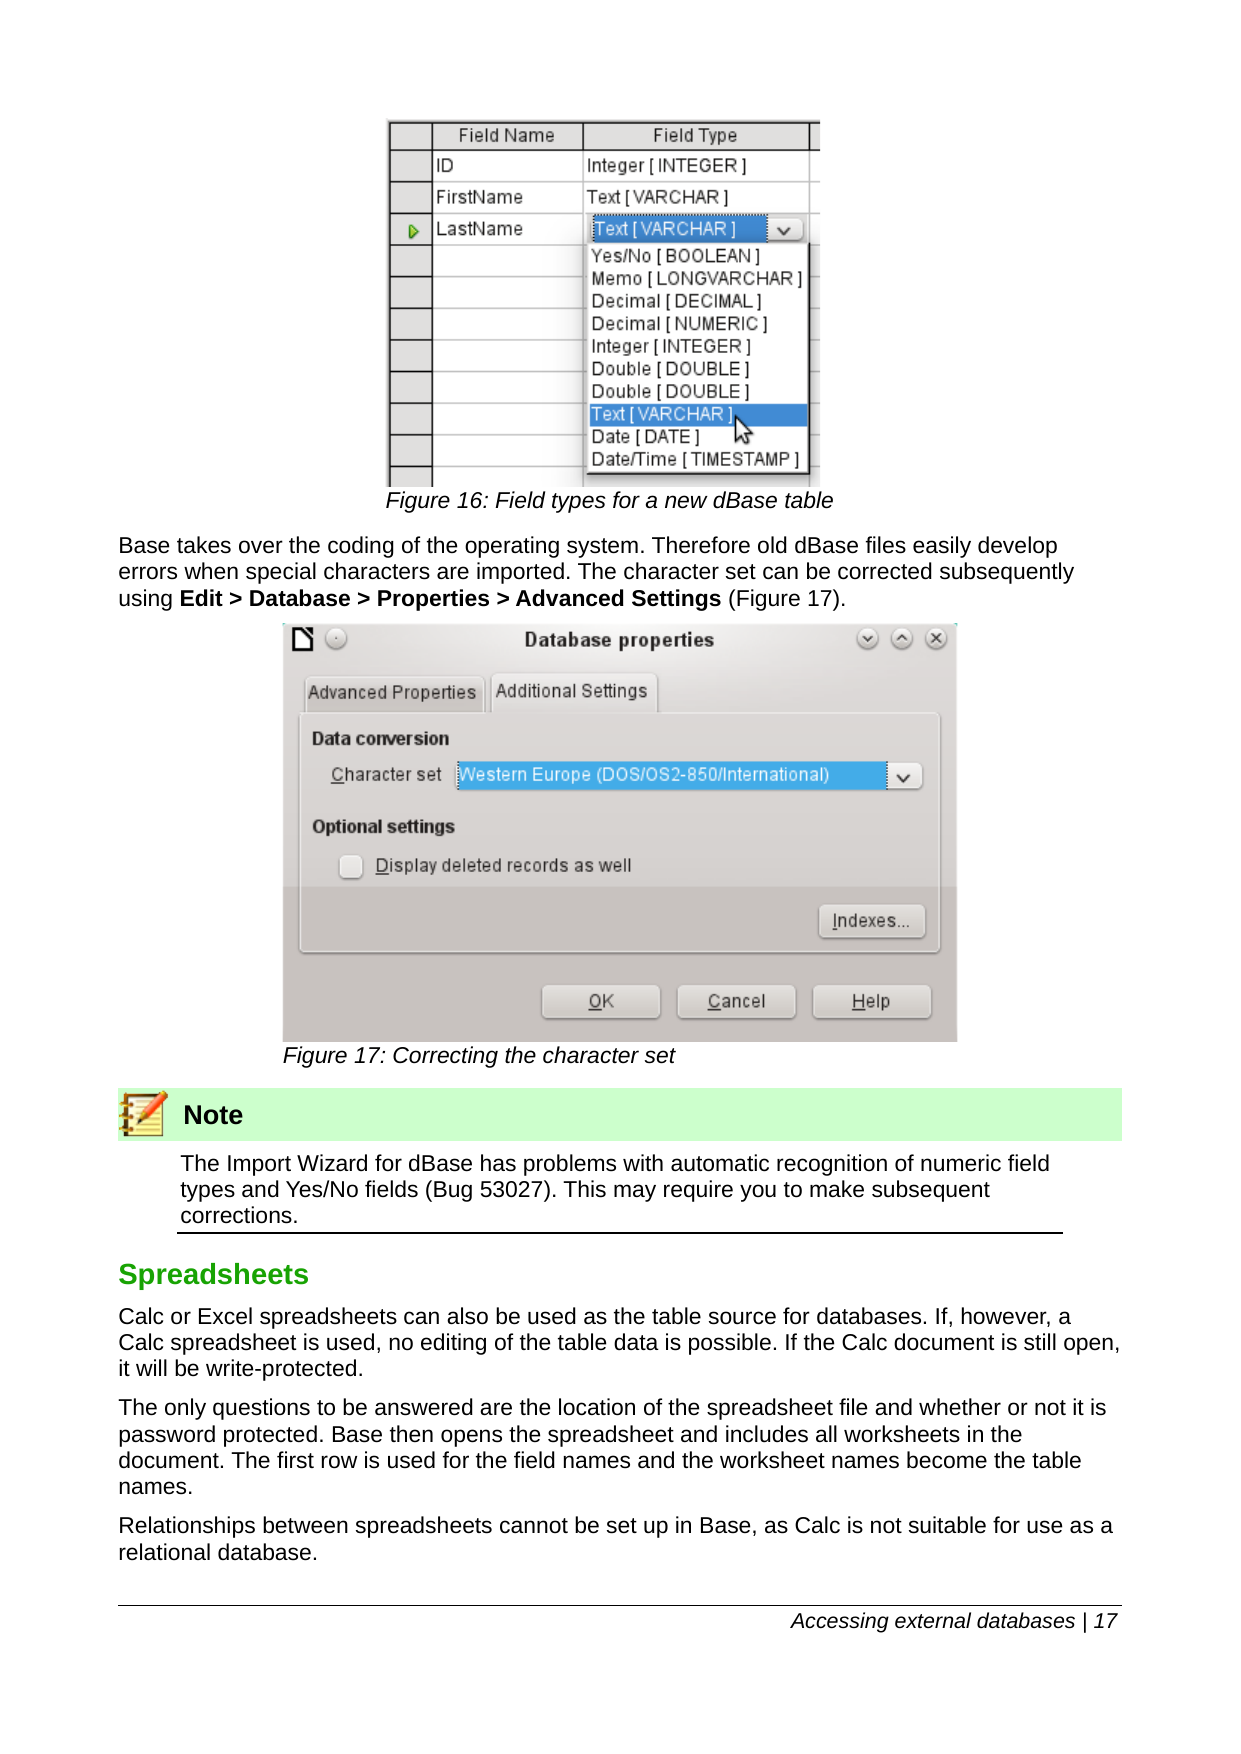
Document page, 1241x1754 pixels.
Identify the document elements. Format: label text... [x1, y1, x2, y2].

picture [385, 118, 821, 487]
picture [119, 1089, 170, 1140]
text The Import Wizard for dBase has problems with automatic recognition of numeric field types and Yes/No fields (Bug 53027). This may require you to make subsequent corrections. [177, 1146, 1063, 1232]
subtitle Spreadsheets [118, 1257, 1122, 1291]
subtitle Note [118, 1088, 1122, 1141]
text Figure 16: Field types for a new dBase table [385, 118, 855, 513]
text Figure 17: Correcting the character set [283, 1042, 958, 1068]
text Base takes over the coding of the operating system. Therefore old dBase files easily develop errors when special characters are imported. The character set can be corrected subsequently using Edit > Database > Properties > Advanced Settings (Figure 17). [118, 532, 1122, 611]
text Calc or Excel spreadsheets can also be used as the table source for databases. If, however, a Calc spreadsheet is used, no editing of the table data is possible. If the Calc document is still open, it will be write-protected. [118, 1303, 1122, 1382]
text The only questions to be answered are the location of the spreadsheet file and whether or not it is password protected. Base then opens the spreadsheet and includes all worksheets in the document. The first row is used for the field names and the worksheet names become the table names. [118, 1394, 1122, 1499]
picture [282, 623, 958, 1042]
text Relationships between spreadsheets cannot be set up in Base, as Calc is not suitable for use as a relational database. [118, 1512, 1122, 1565]
